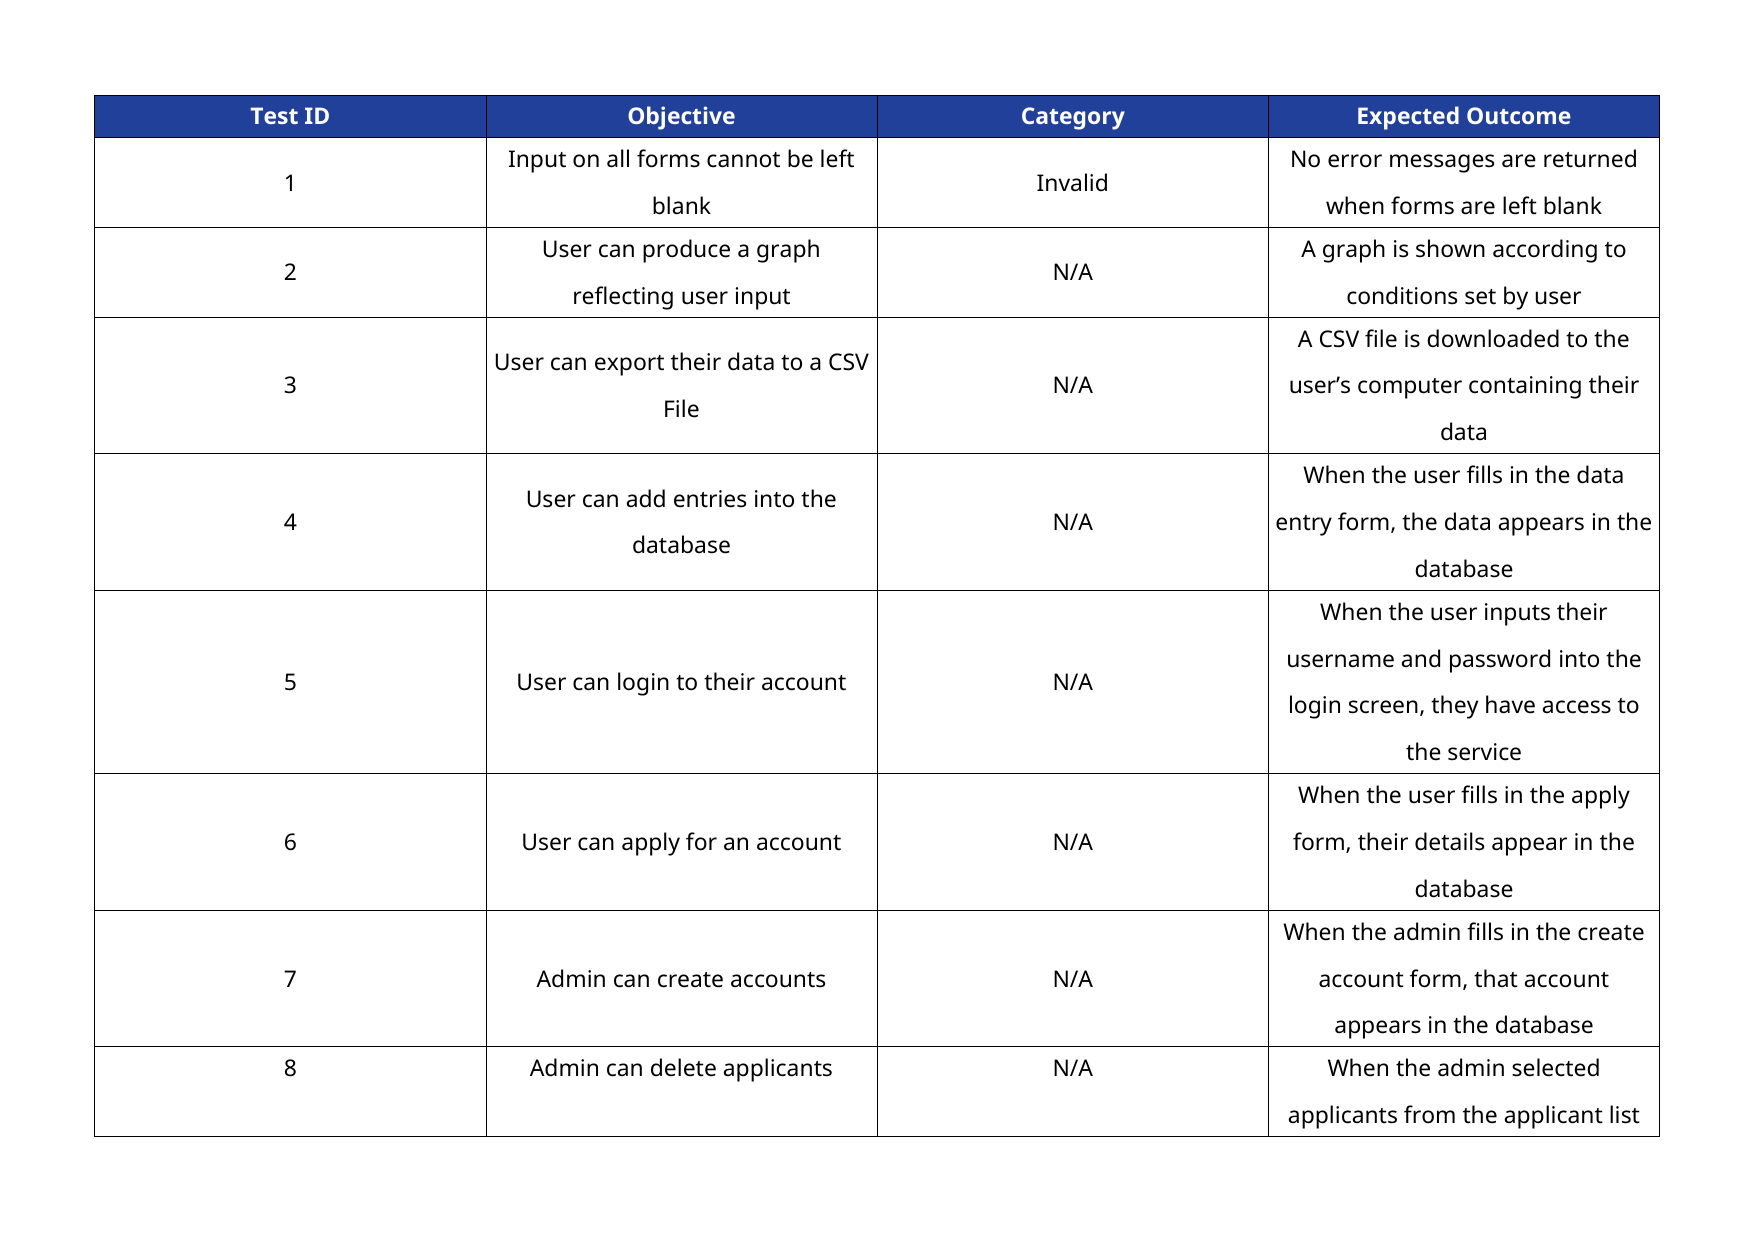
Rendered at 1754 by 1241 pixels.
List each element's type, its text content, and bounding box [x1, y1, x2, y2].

table_cell User can export their data to a CSV File [487, 318, 877, 453]
table_cell 4 [95, 454, 486, 590]
table_cell 5 [95, 591, 486, 773]
table_cell Invalid [878, 138, 1268, 227]
table_cell When the admin selected applicants from the applicant list [1269, 1047, 1659, 1136]
table_cell N/A [878, 318, 1268, 453]
table_cell N/A [878, 591, 1268, 773]
table_cell User can apply for an account [487, 774, 877, 910]
table_cell User can add entries into the database [487, 454, 877, 590]
table_cell 8 [95, 1047, 486, 1136]
table_cell No error messages are returned when forms are left blank [1269, 138, 1659, 227]
table_cell When the user fills in the data entry form, the data appears in the database [1269, 454, 1659, 590]
table_cell 2 [95, 228, 486, 317]
table_cell N/A [878, 911, 1268, 1046]
table_header Test ID [95, 96, 486, 137]
table_cell Input on all forms cannot be left blank [487, 138, 877, 227]
table_cell Admin can delete applicants [487, 1047, 877, 1136]
table_header Category [878, 96, 1268, 137]
table_cell N/A [878, 774, 1268, 910]
table_header Expected Outcome [1269, 96, 1659, 137]
table_cell 3 [95, 318, 486, 453]
table_cell When the user fills in the apply form, their details appear in the database [1269, 774, 1659, 910]
table_header Objective [487, 96, 877, 137]
table_cell User can produce a graph reflecting user input [487, 228, 877, 317]
table_cell N/A [878, 454, 1268, 590]
table_cell When the admin fills in the create account form, that account appears in the database [1269, 911, 1659, 1046]
table_cell When the user inputs their username and password into the login screen, they have access to the service [1269, 591, 1659, 773]
table_cell N/A [878, 228, 1268, 317]
table_cell A graph is shown according to conditions set by user [1269, 228, 1659, 317]
table_cell A CSV file is downloaded to the user’s computer containing their data [1269, 318, 1659, 453]
table_cell 7 [95, 911, 486, 1046]
table_cell User can login to their account [487, 591, 877, 773]
table_cell N/A [878, 1047, 1268, 1136]
table_cell 6 [95, 774, 486, 910]
table_cell Admin can create accounts [487, 911, 877, 1046]
table_cell 1 [95, 138, 486, 227]
